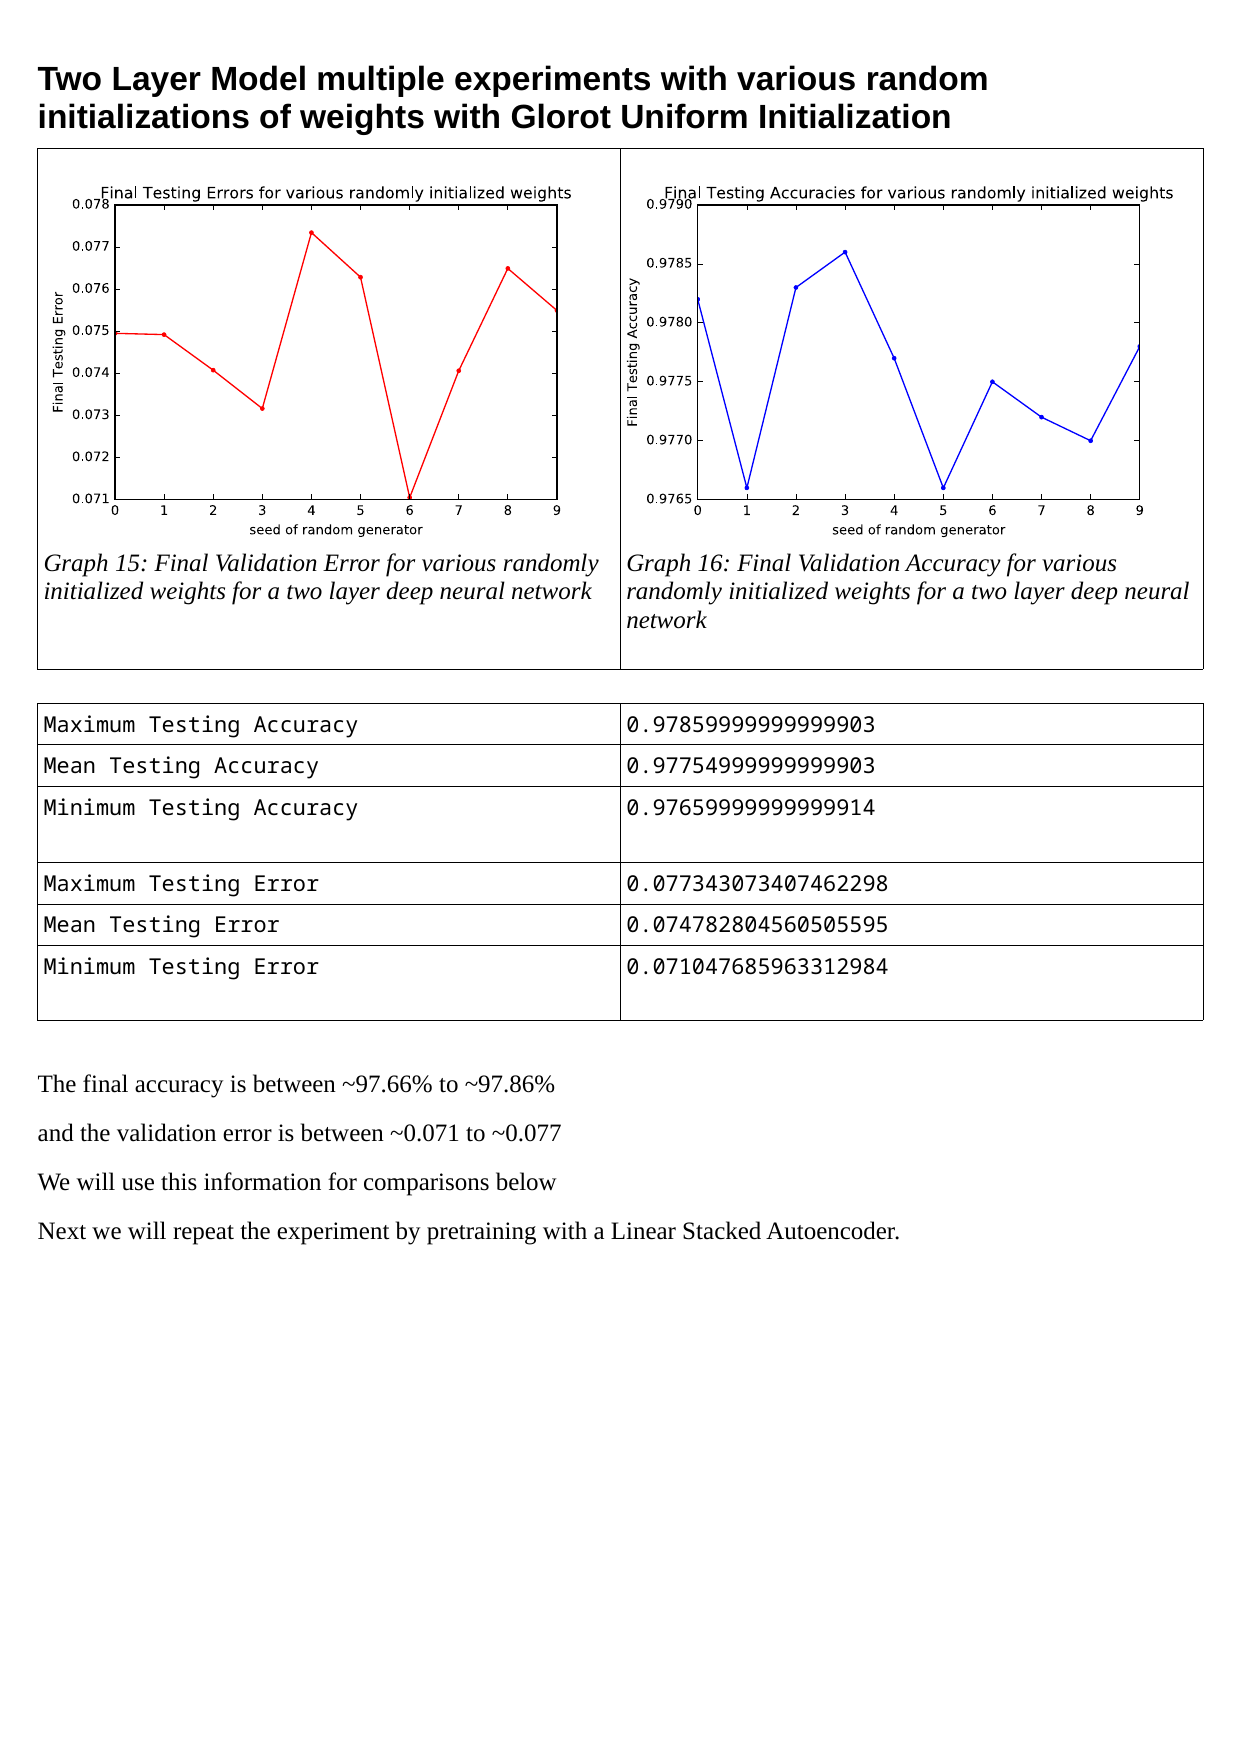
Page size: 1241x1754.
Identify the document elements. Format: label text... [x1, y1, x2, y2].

table_cell Minimum Testing Error [38, 946, 620, 1020]
table_cell Mean Testing Error [38, 905, 620, 945]
table_cell 0.074782804560505595 [621, 905, 1203, 945]
text Next we will repeat the experiment by pretraining with a Linear Stacked Autoencoder. [37, 1216, 1203, 1245]
text The final accuracy is between ~97.66% to ~97.86% [37, 1069, 1203, 1098]
text and the validation error is between ~0.071 to ~0.077 [37, 1118, 1203, 1147]
table_cell 0.97659999999999914 [621, 787, 1203, 862]
subtitle Two Layer Model multiple experiments with various random initializations of weights with Glorot Uniform Initialization [37, 58, 1203, 136]
table_header [621, 149, 1203, 668]
table_cell 0.97754999999999903 [621, 745, 1203, 786]
table_header Maximum Testing Accuracy [38, 704, 620, 744]
table_cell 0.077343073407462298 [621, 863, 1203, 903]
table_cell Mean Testing Accuracy [38, 745, 620, 786]
table_cell 0.071047685963312984 [621, 946, 1203, 1020]
table_cell Minimum Testing Accuracy [38, 787, 620, 862]
table_cell Maximum Testing Error [38, 863, 620, 903]
table_header [38, 149, 620, 668]
table_header 0.97859999999999903 [621, 704, 1203, 744]
text We will use this information for comparisons below [37, 1167, 1203, 1196]
